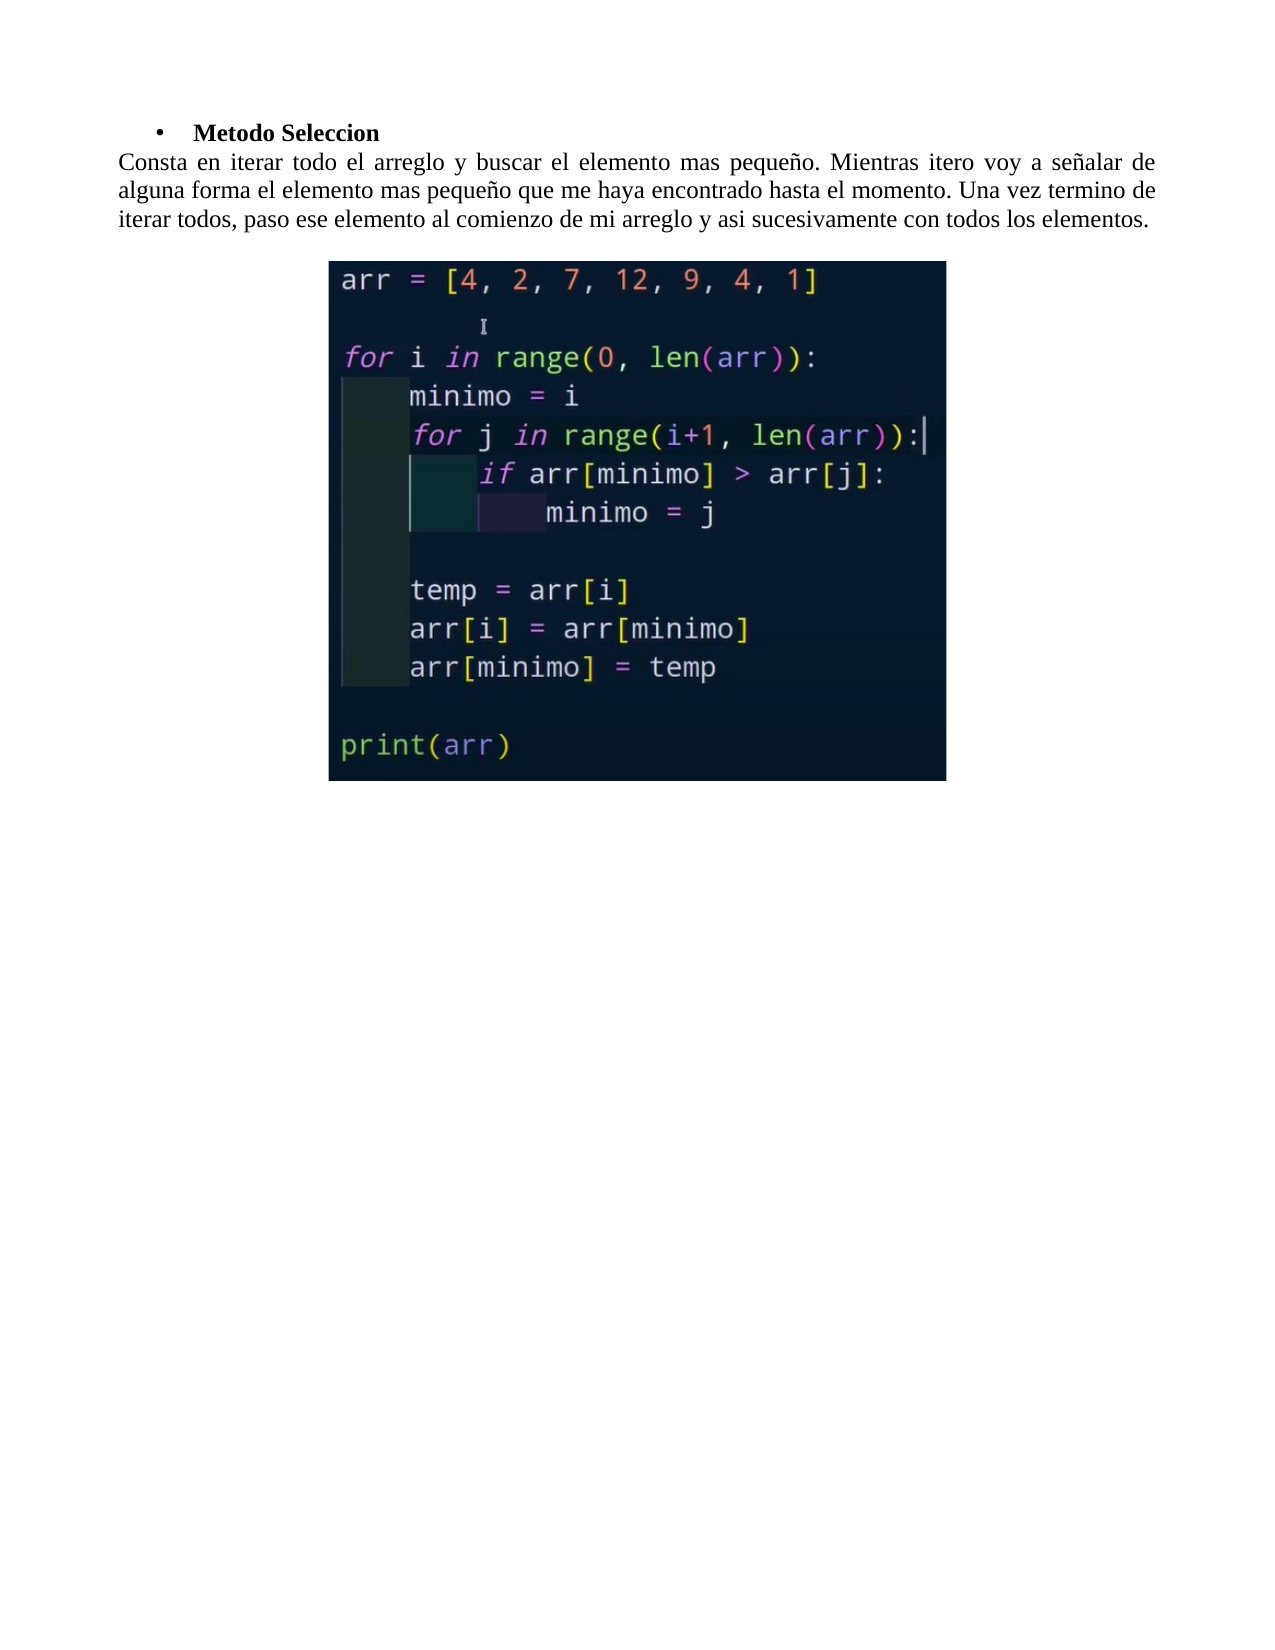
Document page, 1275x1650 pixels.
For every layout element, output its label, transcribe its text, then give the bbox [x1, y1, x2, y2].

picture [328, 261, 947, 781]
text Consta en iterar todo el arreglo y buscar el elemento mas pequeño. Mientras itero voy a señalar de alguna forma el elemento mas pequeño que me haya encontrado hasta el momento. Una vez termino de iterar todos, paso ese elemento al comienzo de mi arreglo y asi sucesivamente con todos los elementos. [118, 147, 1157, 233]
list Metodo Seleccion [156, 118, 1157, 147]
